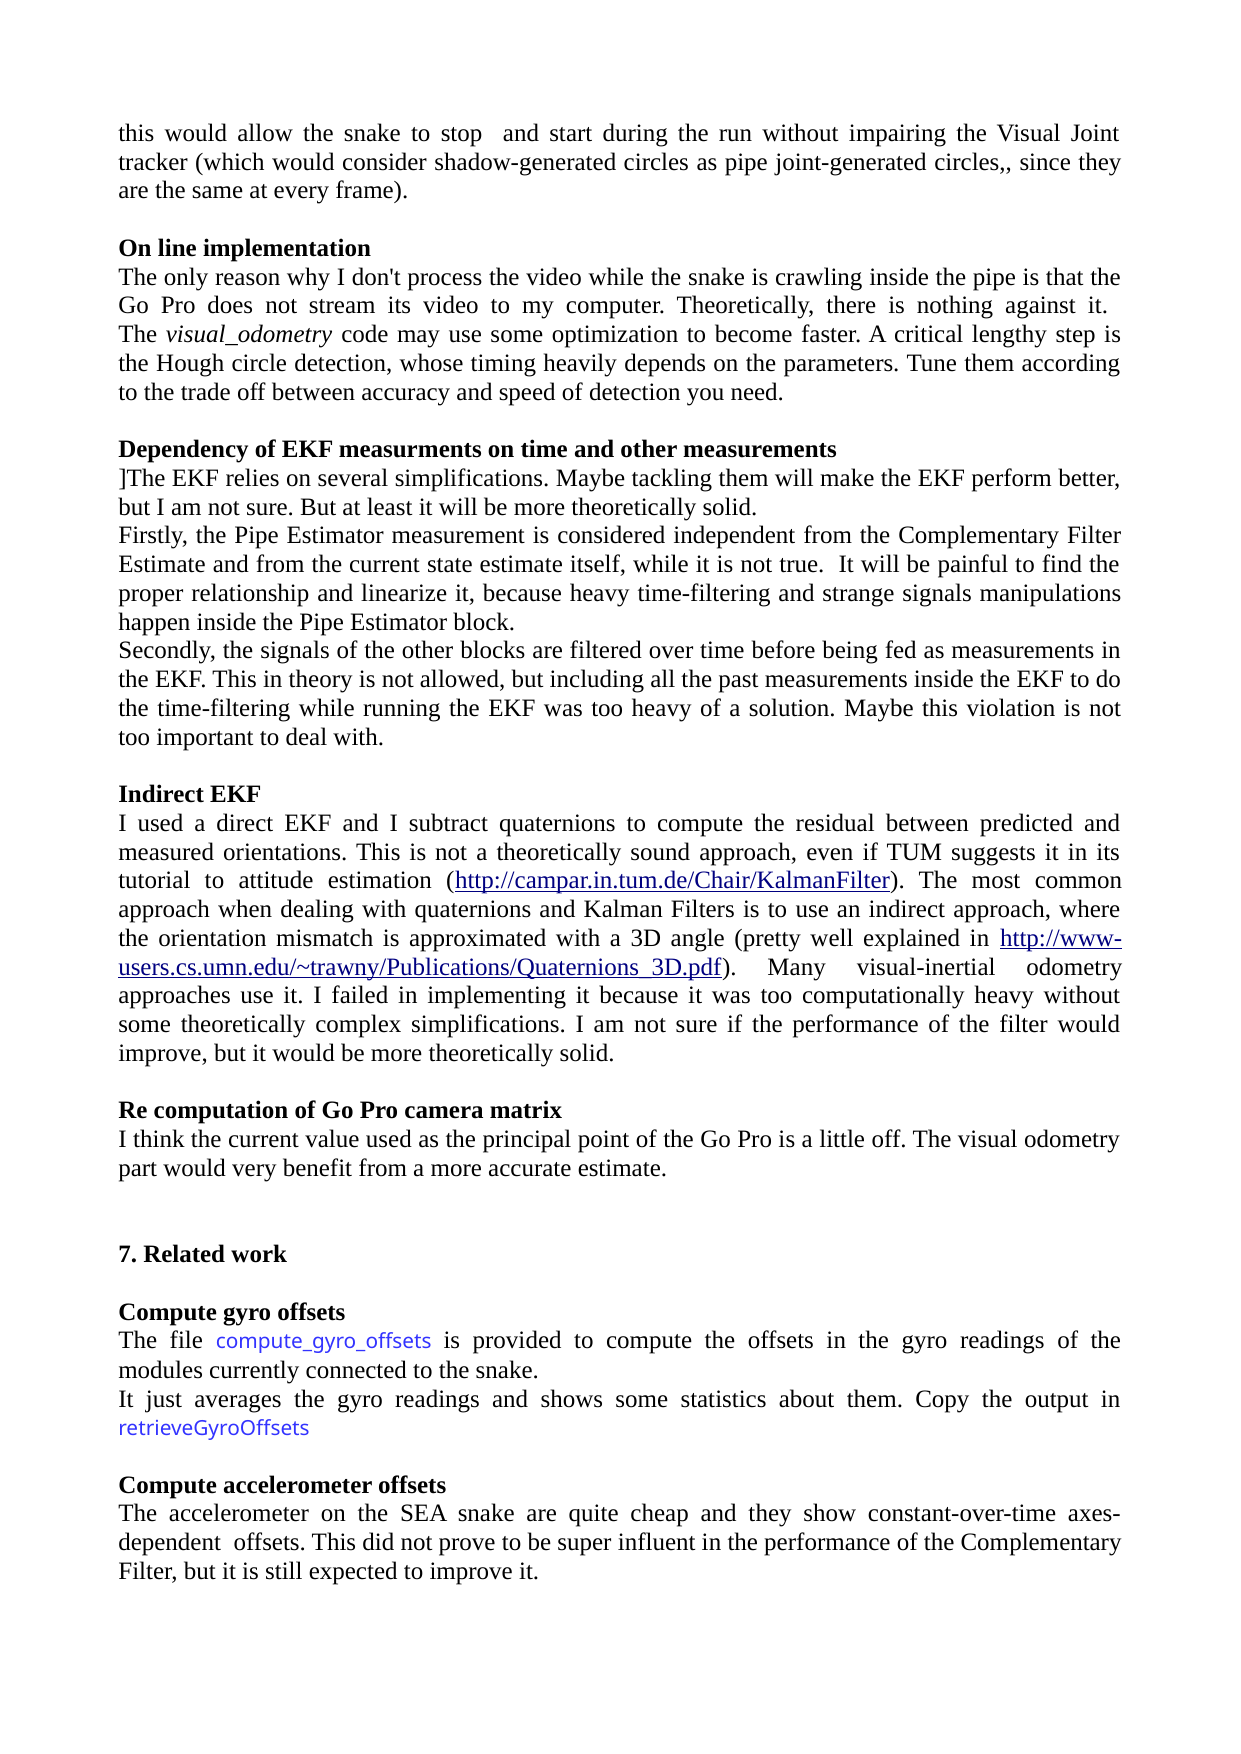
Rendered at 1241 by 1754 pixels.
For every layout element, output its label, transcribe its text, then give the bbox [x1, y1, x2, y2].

text Indirect EKF [118, 779, 1122, 808]
text On line implementation [118, 233, 1122, 262]
text ]The EKF relies on several simplifications. Maybe tackling them will make the EKF perform better, but I am not sure. But at least it will be more theoretically solid. [118, 463, 1122, 521]
text The file compute_gyro_offsets is provided to compute the offsets in the gyro readings of the modules currently connected to the snake. [118, 1326, 1122, 1384]
text 7. Related work [118, 1239, 1122, 1268]
text I used a direct EKF and I subtract quaternions to compute the residual between predicted and measured orientations. This is not a theoretically sound approach, even if TUM suggests it in its tutorial to attitude estimation (http://campar.in.tum.de/Chair/KalmanFilter). The most common approach when dealing with quaternions and Kalman Filters is to use an indirect approach, where the orientation mismatch is approximated with a 3D angle (pretty well explained in http://www-users.cs.umn.edu/~trawny/Publications/Quaternions_3D.pdf). Many visual-inertial odometry approaches use it. I failed in implementing it because it was too computationally heavy without some theoretically complex simplifications. I am not sure if the performance of the filter would improve, but it would be more theoretically solid. [118, 808, 1122, 1067]
text Secondly, the signals of the other blocks are filtered over time before being fed as measurements in the EKF. This in theory is not allowed, but including all the past measurements inside the EKF to do the time-filtering while running the EKF was too heavy of a solution. Maybe this violation is not too important to deal with. [118, 636, 1122, 751]
text Re computation of Go Pro camera matrix [118, 1096, 1122, 1124]
text this would allow the snake to stop and start during the run without impairing the Visual Joint tracker (which would consider shadow-generated circles as pipe joint-generated circles,, since they are the same at every frame). [118, 118, 1122, 204]
text It just averages the gyro readings and shows some statistics about them. Copy the output in retrieveGyroOffsets [118, 1384, 1122, 1441]
text I think the current value used as the principal point of the Go Pro is a little off. The visual odometry part would very benefit from a more accurate estimate. [118, 1124, 1122, 1182]
text Firstly, the Pipe Estimator measurement is considered independent from the Complementary Filter Estimate and from the current state estimate itself, while it is not true. It will be painful to find the proper relationship and linearize it, because heavy time-filtering and strange signals manipulations happen inside the Pipe Estimator block. [118, 521, 1122, 636]
text The accelerometer on the SEA snake are quite cheap and they show constant-over-time axes-dependent offsets. This did not prove to be super influent in the performance of the Complementary Filter, but it is still expected to improve it. [118, 1498, 1122, 1585]
text The only reason why I don't process the video while the snake is crawling inside the pipe is that the Go Pro does not stream its video to my computer. Theoretically, there is nothing against it. The visual_odometry code may use some optimization to become faster. A critical lengthy step is the Hough circle detection, whose timing heavily depends on the parameters. Tune them according to the trade off between accuracy and speed of detection you need. [118, 262, 1122, 406]
text Compute gyro offsets [118, 1297, 1122, 1326]
text Compute accelerometer offsets [118, 1470, 1122, 1498]
text Dependency of EKF measurments on time and other measurements [118, 434, 1122, 463]
